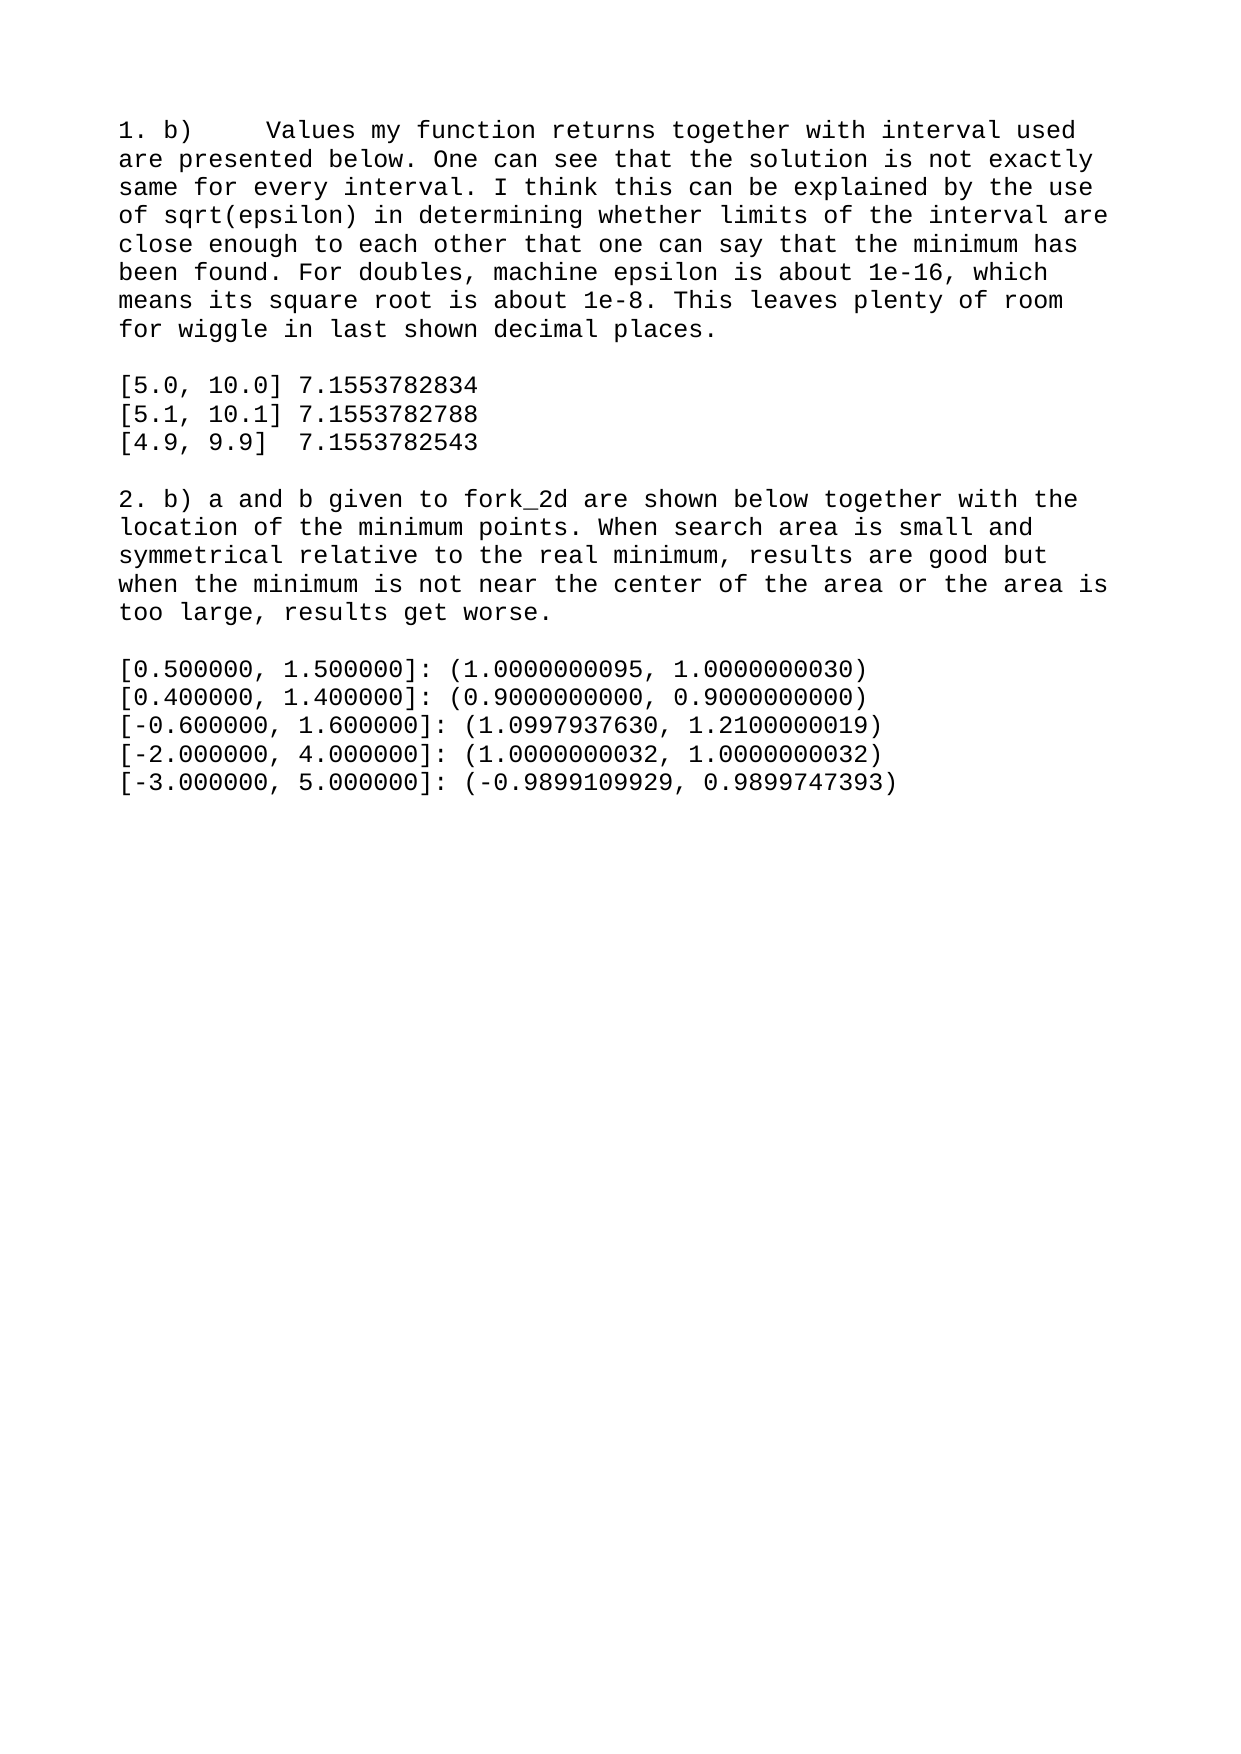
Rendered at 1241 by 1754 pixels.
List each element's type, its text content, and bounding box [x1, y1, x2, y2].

text [-3.000000, 5.000000]: (-0.9899109929, 0.9899747393) [118, 770, 1122, 798]
text [0.500000, 1.500000]: (1.0000000095, 1.0000000030) [118, 656, 1122, 685]
text 1. b) Values my function returns together with interval used are presented below. One can see that the solution is not exactly same for every interval. I think this can be explained by the use of sqrt(epsilon) in determining whether limits of the interval are close enough to each other that one can say that the minimum has been found. For doubles, machine epsilon is about 1e-16, which means its square root is about 1e-8. This leaves plenty of room for wiggle in last shown decimal places. [118, 118, 1122, 345]
text [5.1, 10.1] 7.1553782788 [118, 401, 1122, 430]
text [5.0, 10.0] 7.1553782834 [118, 373, 1122, 401]
text [4.9, 9.9] 7.1553782543 [118, 430, 1122, 458]
text [0.400000, 1.400000]: (0.9000000000, 0.9000000000) [118, 685, 1122, 713]
text [-0.600000, 1.600000]: (1.0997937630, 1.2100000019) [118, 713, 1122, 741]
text [-2.000000, 4.000000]: (1.0000000032, 1.0000000032) [118, 741, 1122, 770]
text 2. b) a and b given to fork_2d are shown below together with the location of the minimum points. When search area is small and symmetrical relative to the real minimum, results are good but when the minimum is not near the center of the area or the area is too large, results get worse. [118, 486, 1122, 628]
